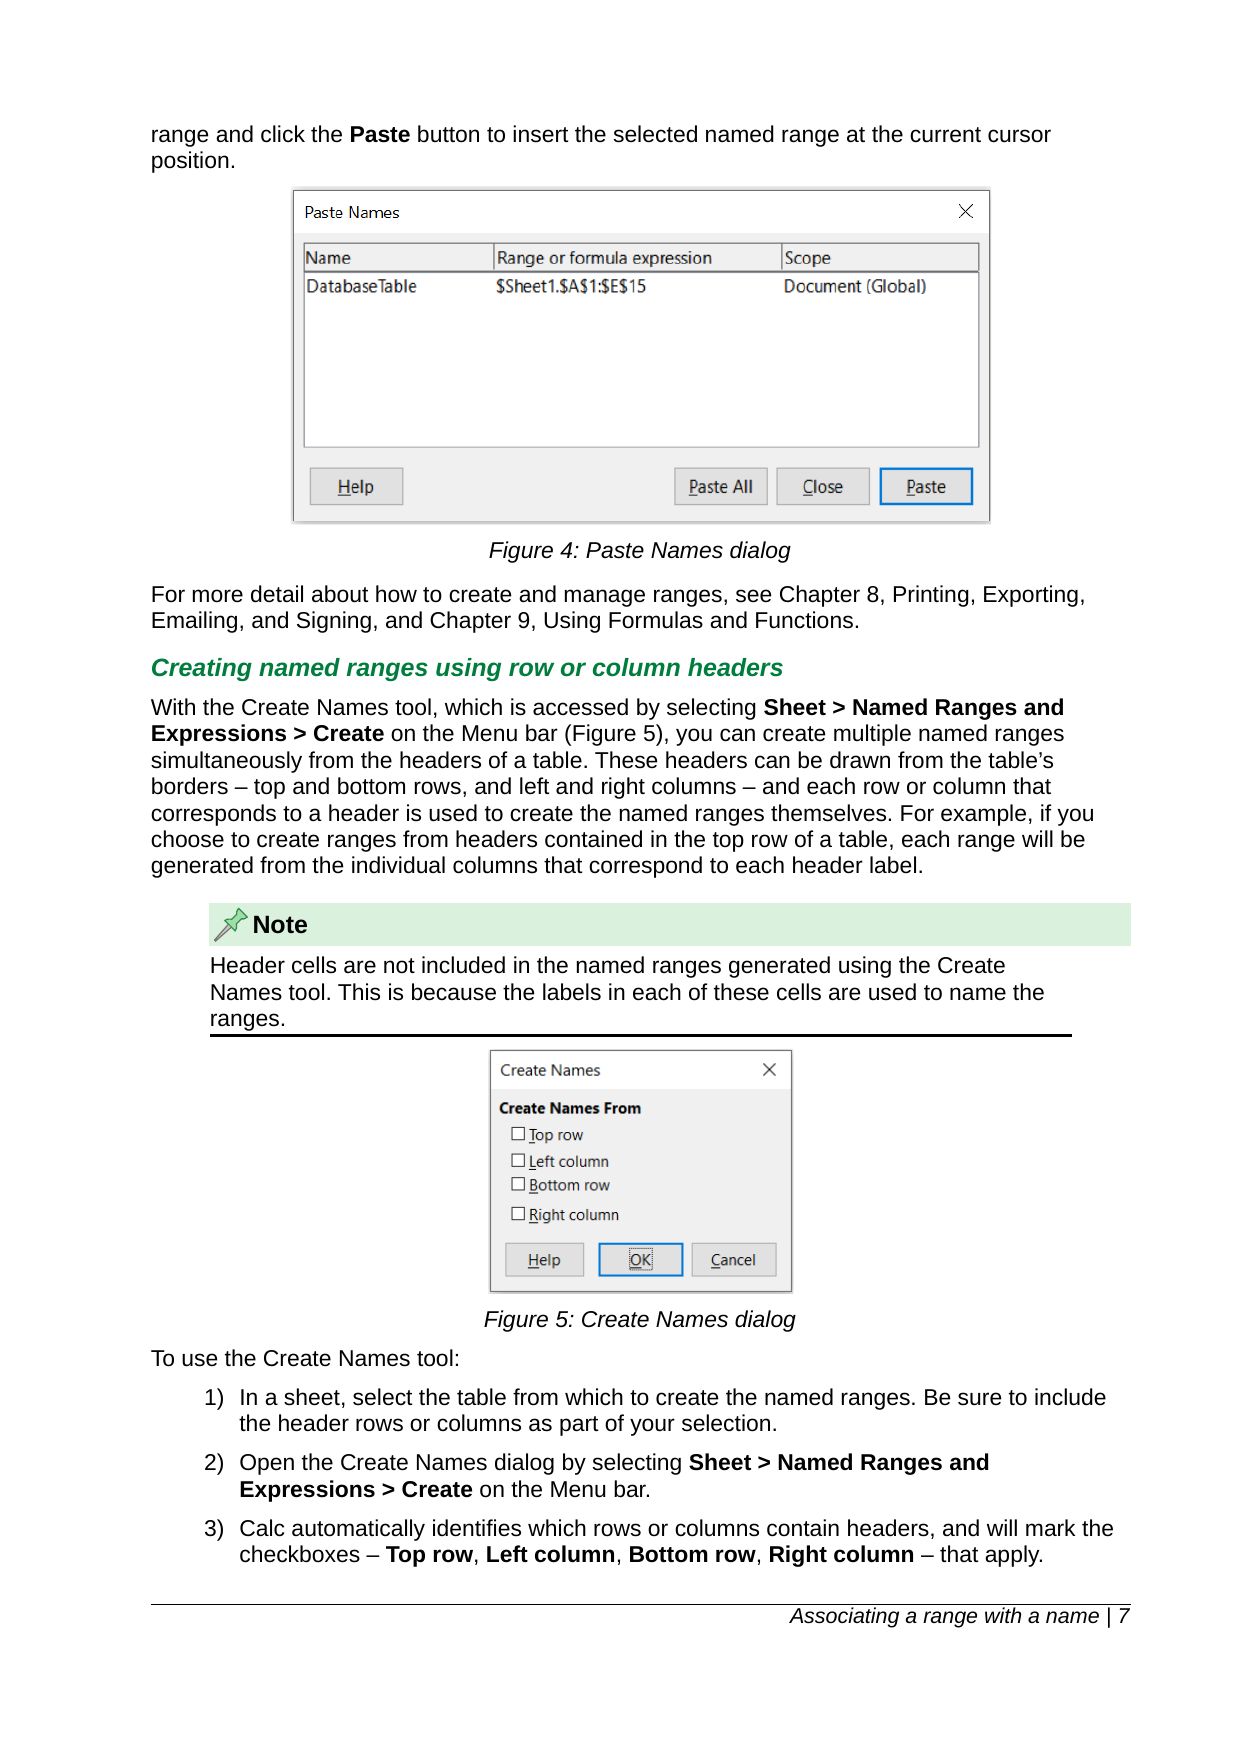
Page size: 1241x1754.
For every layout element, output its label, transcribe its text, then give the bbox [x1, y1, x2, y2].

text Figure 5: Create Names dialog [484, 1306, 798, 1333]
text Figure 4: Paste Names dialog [291, 537, 991, 563]
list Open the Create Names dialog by selecting Sheet > Named Ranges and Expressions > Create on the Menu bar. [224, 1449, 1131, 1502]
picture [290, 186, 992, 525]
text Header cells are not included in the named ranges generated using the Create Names tool. This is because the labels in each of these cells are used to name the ranges. [209, 952, 1072, 1037]
text For more detail about how to create and manage ranges, see Chapter 8, Printing, Exporting, Emailing, and Signing, and Chapter 9, Using Formulas and Functions. [151, 581, 1131, 633]
subtitle Creating named ranges using row or column headers [151, 653, 1131, 682]
list Calc automatically identifies which rows or columns contain headers, and will mark the checkboxes – Top row, Left column, Bottom row, Right column – that apply. [224, 1514, 1131, 1567]
picture [488, 1049, 794, 1294]
subtitle Note [209, 903, 1131, 946]
list In a sheet, select the table from which to create the named ranges. Be sure to include the header rows or columns as part of your selection. [224, 1384, 1131, 1437]
list To use the Create Names tool: [151, 1345, 1131, 1372]
text range and click the Paste button to insert the selected named range at the current cursor position. [151, 121, 1131, 174]
text With the Create Names tool, which is accessed by selecting Sheet > Named Ranges and Expressions > Create on the Menu bar (Figure 5), you can create multiple named ranges simultaneously from the headers of a table. These headers can be drawn from the table’s borders – top and bottom rows, and left and right columns – and each row or column that corresponds to a header is used to create the named ranges themselves. For example, if you choose to create ranges from headers contained in the top row of a table, each range will be generated from the individual columns that correspond to each header label. [151, 694, 1131, 878]
